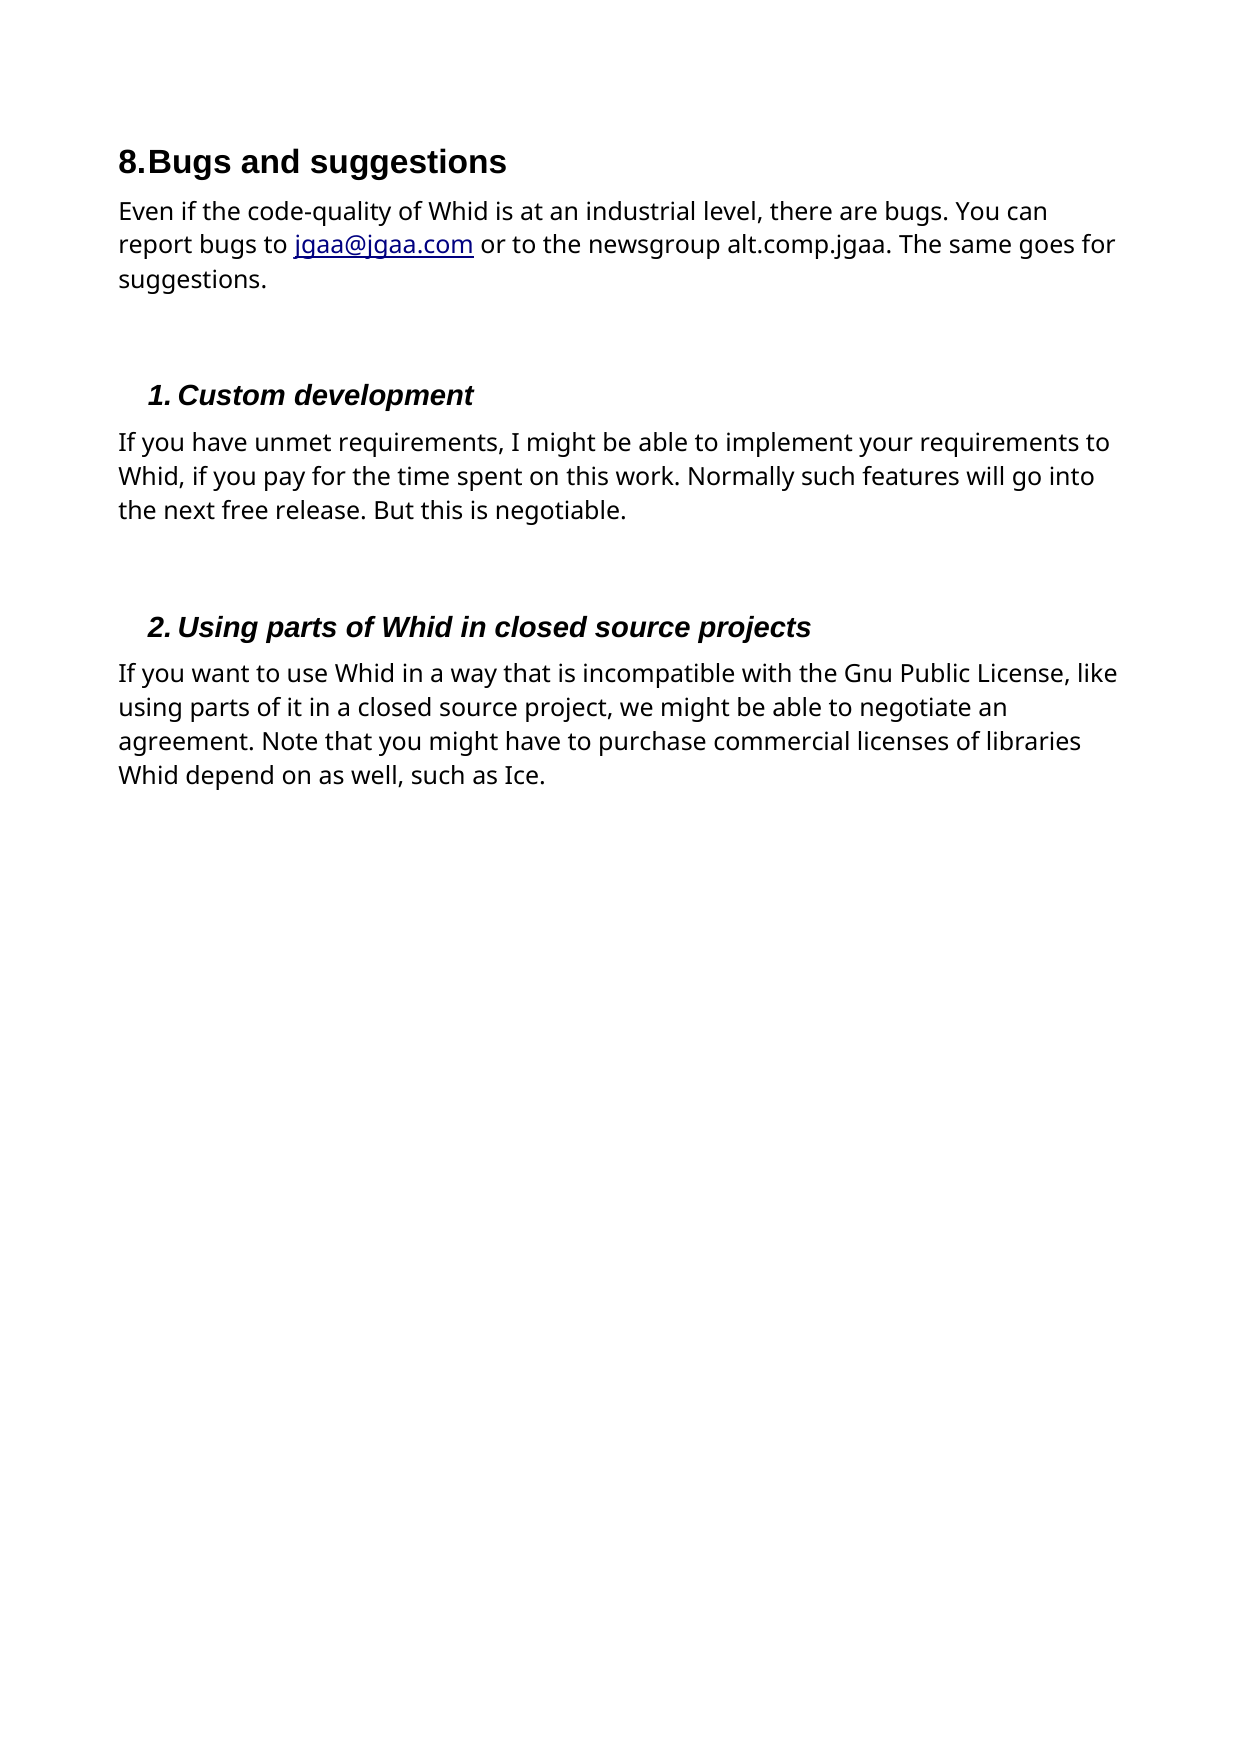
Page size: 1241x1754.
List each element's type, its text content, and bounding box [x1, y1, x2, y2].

text If you want to use Whid in a way that is incompatible with the Gnu Public License, like using parts of it in a closed source project, we might be able to negotiate an agreement. Note that you might have to purchase commercial licenses of libraries Whid depend on as well, such as Ice. [118, 656, 1122, 792]
subtitle Bugs and suggestions [118, 143, 1122, 181]
subtitle Using parts of Whid in closed source projects [148, 611, 1122, 643]
text Even if the code-quality of Whid is at an industrial level, there are bugs. You can report bugs to jgaa@jgaa.com or to the newsgroup alt.comp.jgaa. The same goes for suggestions. [118, 193, 1122, 295]
subtitle Custom development [148, 379, 1122, 412]
text If you have unmet requirements, I might be able to implement your requirements to Whid, if you pay for the time spent on this work. Normally such features will go into the next free release. But this is negotiable. [118, 424, 1122, 527]
